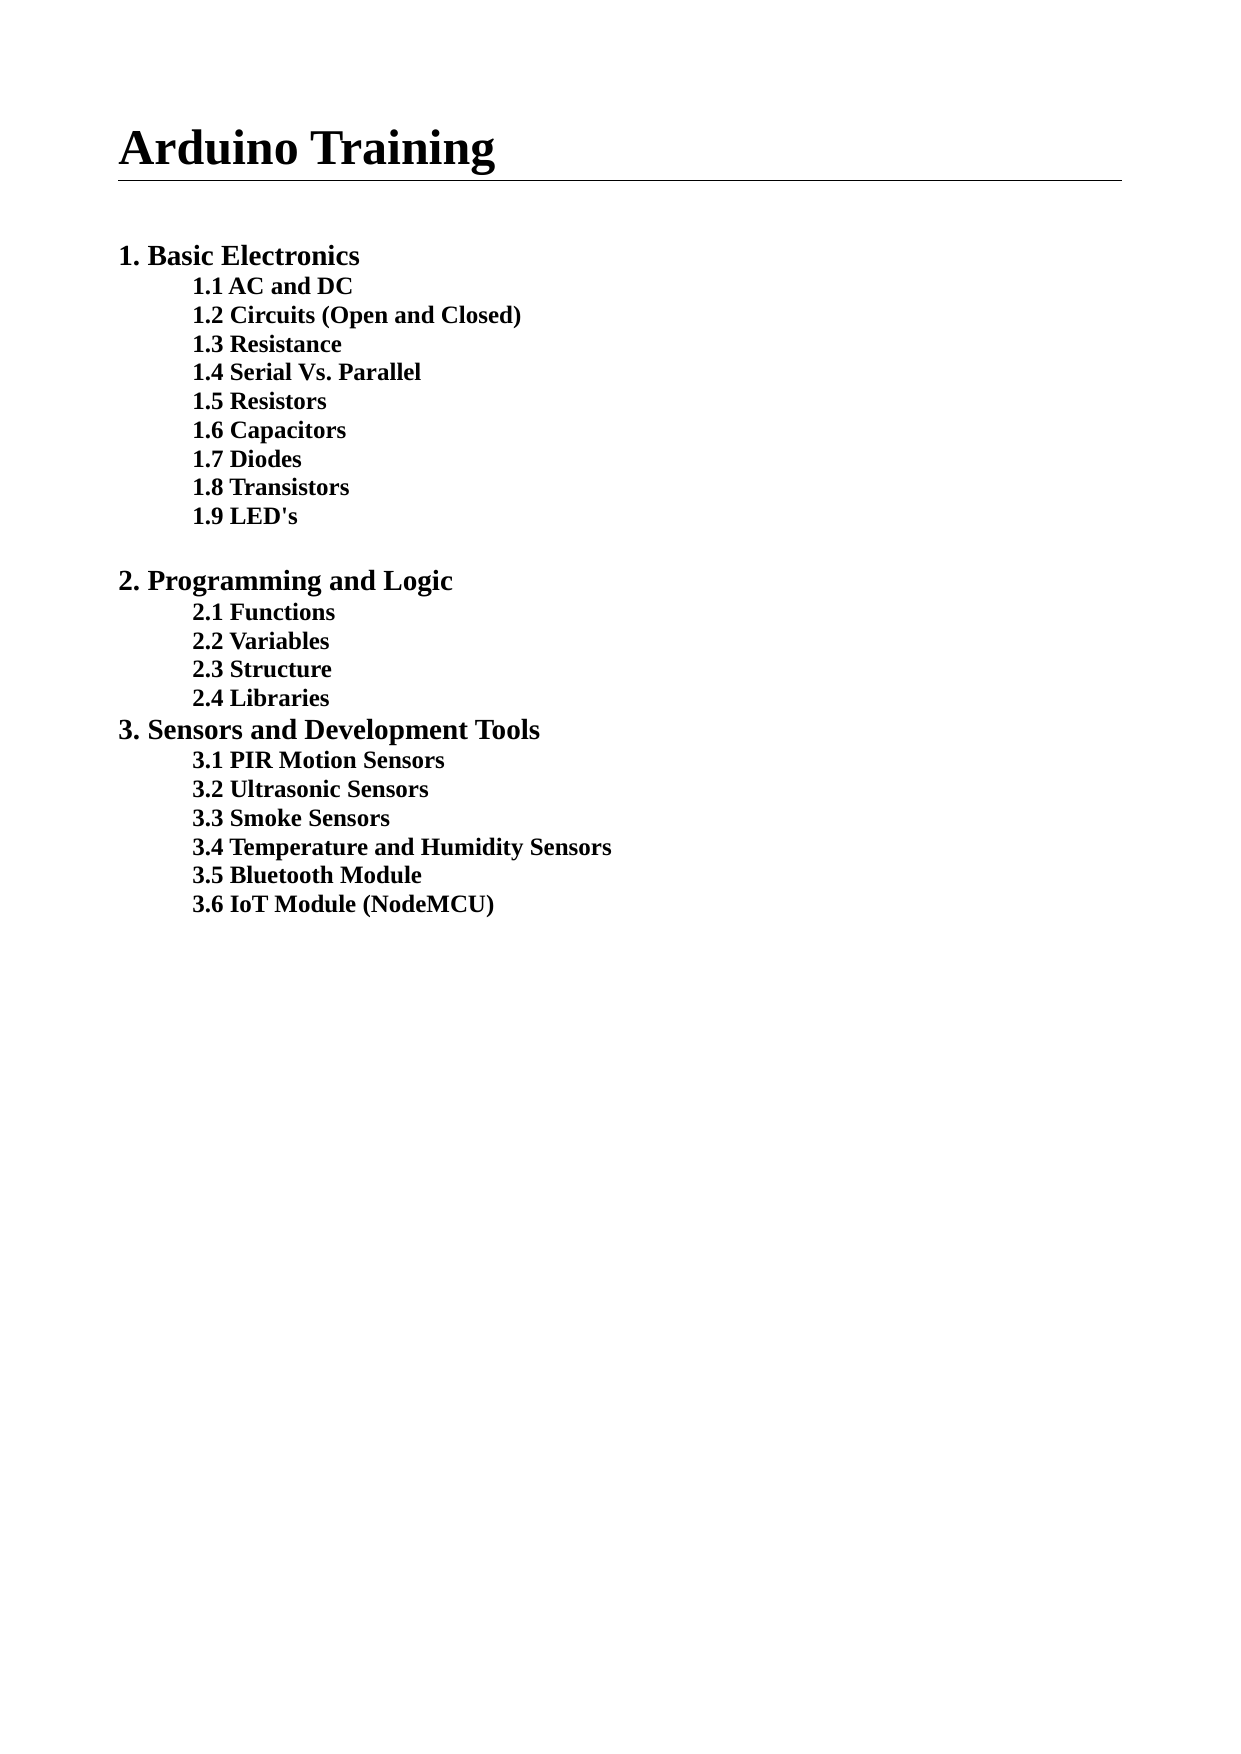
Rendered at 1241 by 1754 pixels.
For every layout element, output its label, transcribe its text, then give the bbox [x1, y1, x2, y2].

text 3.4 Temperature and Humidity Sensors [118, 832, 1122, 861]
text 3.6 IoT Module (NodeMCU) [118, 889, 1122, 918]
text 3.1 PIR Motion Sensors [118, 746, 1122, 774]
text 2.3 Structure [118, 654, 1122, 683]
text 1.6 Capacitors [118, 415, 1122, 444]
text 2. Programming and Logic [118, 563, 1122, 597]
text 1.7 Diodes [118, 444, 1122, 472]
text 2.1 Functions [118, 597, 1122, 626]
text 1.2 Circuits (Open and Closed) [118, 300, 1122, 329]
text 1.8 Transistors [118, 472, 1122, 501]
text 3. Sensors and Development Tools [118, 712, 1122, 746]
text Arduino Training [118, 118, 1122, 180]
text 3.5 Bluetooth Module [118, 861, 1122, 889]
text 1.9 LED's [118, 501, 1122, 530]
text 1.4 Serial Vs. Parallel [118, 357, 1122, 386]
text 2.4 Libraries [118, 683, 1122, 712]
text 1. Basic Electronics [118, 238, 1122, 271]
text 1.1 AC and DC [118, 271, 1122, 300]
text 3.2 Ultrasonic Sensors [118, 774, 1122, 803]
text 1.5 Resistors [118, 386, 1122, 415]
text 2.2 Variables [118, 626, 1122, 654]
text 1.3 Resistance [118, 329, 1122, 357]
text 3.3 Smoke Sensors [118, 803, 1122, 832]
